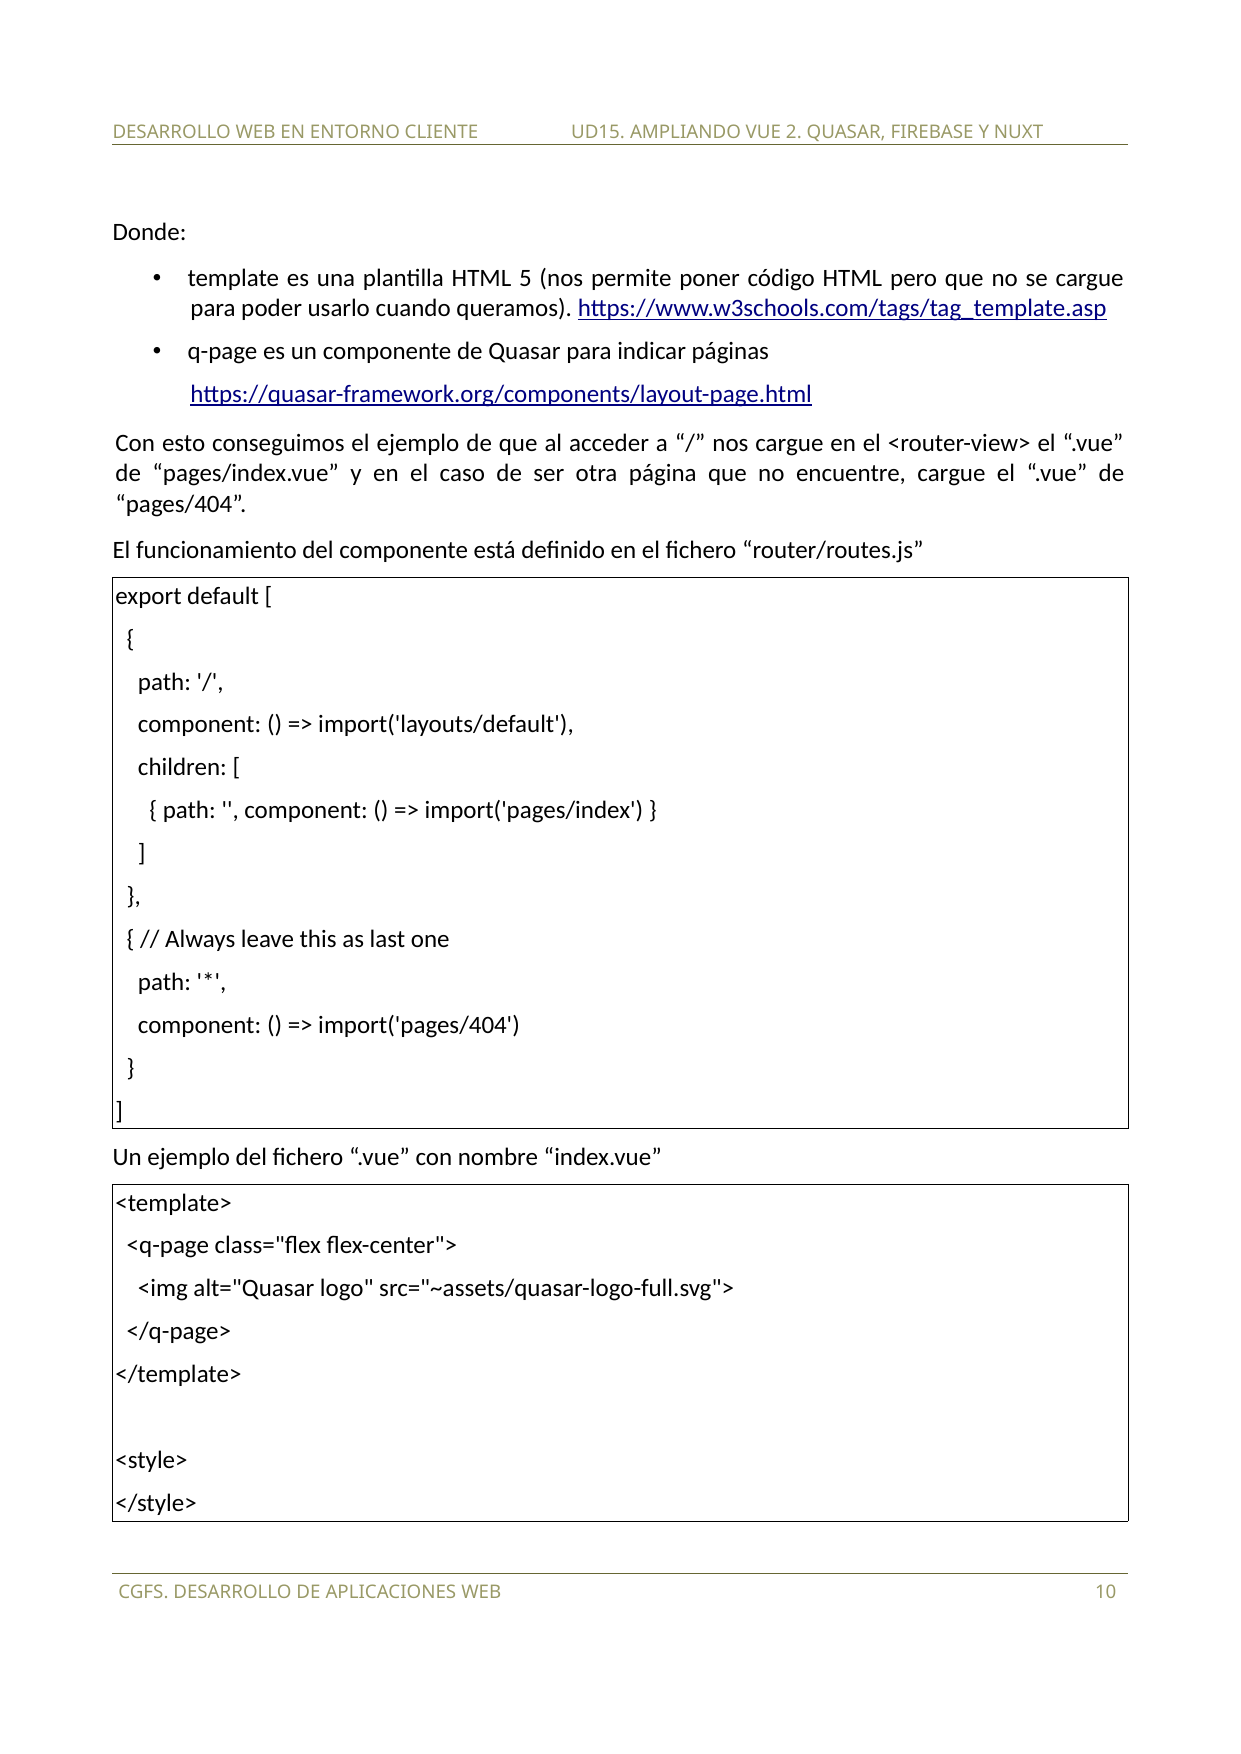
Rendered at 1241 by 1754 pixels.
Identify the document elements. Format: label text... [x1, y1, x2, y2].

text Donde: [112, 216, 1128, 247]
text path: '*', [113, 963, 1128, 997]
text <style> [113, 1441, 1128, 1475]
text component: () => import('pages/404') [113, 1006, 1128, 1039]
list https://quasar-framework.org/components/layout-page.html [150, 375, 1128, 412]
text ] [113, 834, 1128, 868]
text ] [113, 1092, 1128, 1128]
text </q-page> [113, 1312, 1128, 1346]
text <q-page class="flex flex-center"> [113, 1227, 1128, 1260]
text export default [ [113, 578, 1128, 610]
text Un ejemplo del fichero “.vue” con nombre “index.vue” [112, 1141, 1128, 1171]
text </template> [113, 1355, 1128, 1389]
text path: '/', [113, 663, 1128, 696]
text component: () => import('layouts/default'), [113, 706, 1128, 739]
list q-page es un componente de Quasar para indicar páginas [150, 332, 1128, 366]
text { [113, 620, 1128, 653]
list template es una plantilla HTML 5 (nos permite poner código HTML pero que no se cargue para poder usarlo cuando queramos). https://www.w3schools.com/tags/tag_template.asp [150, 259, 1128, 323]
text { path: '', component: () => import('pages/index') } [113, 791, 1128, 825]
text <img alt="Quasar logo" src="~assets/quasar-logo-full.svg"> [113, 1269, 1128, 1303]
text </style> [113, 1484, 1128, 1521]
text }, [113, 877, 1128, 911]
text children: [ [113, 748, 1128, 782]
text { // Always leave this as last one [113, 920, 1128, 954]
text El funcionamiento del componente está definido en el fichero “router/routes.js” [112, 534, 1128, 564]
text Con esto conseguimos el ejemplo de que al acceder a “/” nos cargue en el <router-view> el “.vue” de “pages/index.vue” y en el caso de ser otra página que no encuentre, cargue el “.vue” de “pages/404”. [112, 424, 1128, 522]
text <template> [113, 1185, 1128, 1217]
text } [113, 1049, 1128, 1082]
